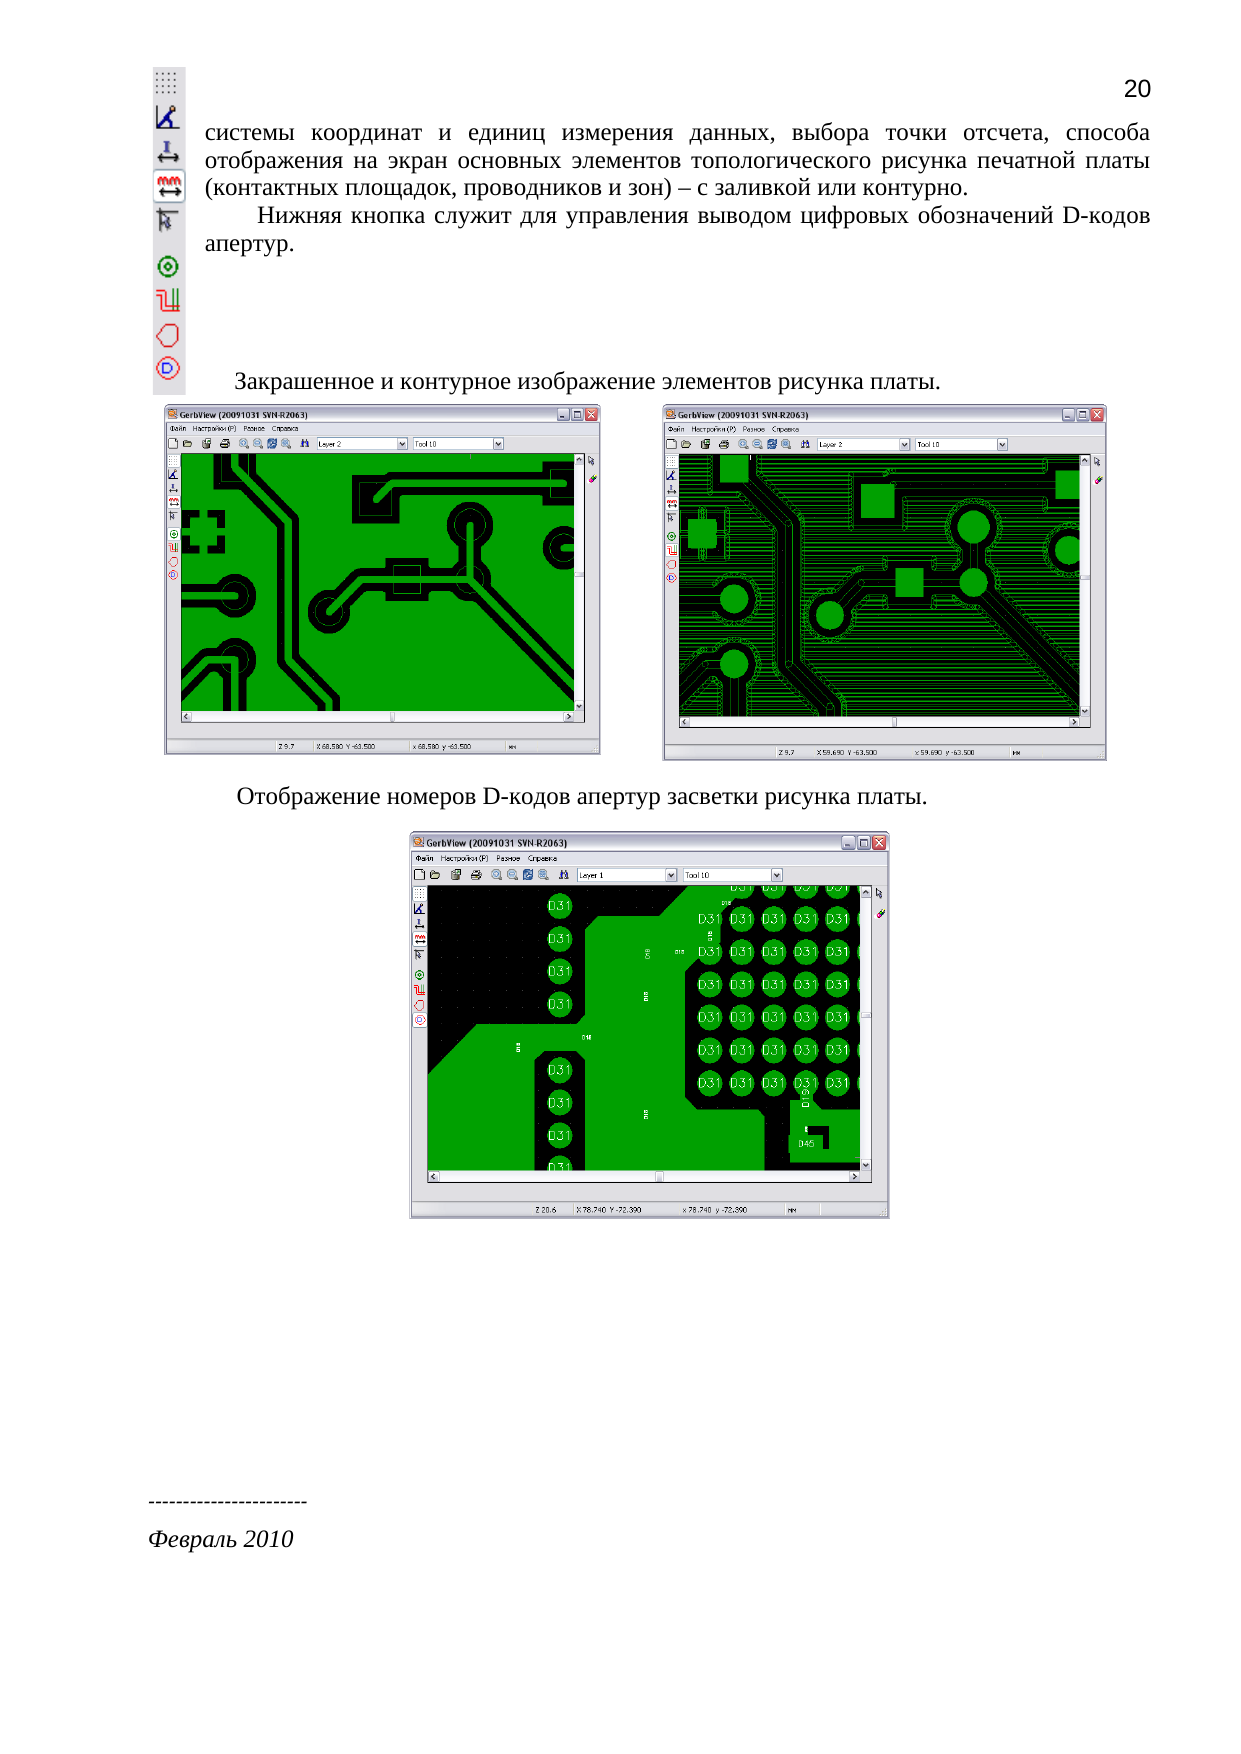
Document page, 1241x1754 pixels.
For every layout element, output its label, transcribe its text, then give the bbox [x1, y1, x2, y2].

picture [152, 67, 186, 395]
text Нижняя кнопка служит для управления выводом цифровых обозначений D-кодов апертур. [186, 201, 1151, 257]
picture [409, 831, 890, 1219]
text ----------------------- [148, 1490, 1151, 1513]
picture [164, 404, 601, 755]
text Отображение номеров D-кодов апертур засветки рисунка платы. [148, 782, 1151, 809]
text Закрашенное и контурное изображение элементов рисунка платы. [186, 367, 1151, 395]
picture [662, 404, 1107, 761]
table_header [635, 395, 1135, 782]
text Февраль 2010 [148, 1526, 1151, 1553]
table_header [136, 395, 635, 782]
text системы координат и единиц измерения данных, выбора точки отсчета, способа отображения на экран основных элементов топологического рисунка печатной платы (контактных площадок, проводников и зон) – с заливкой или контурно. [186, 118, 1151, 201]
